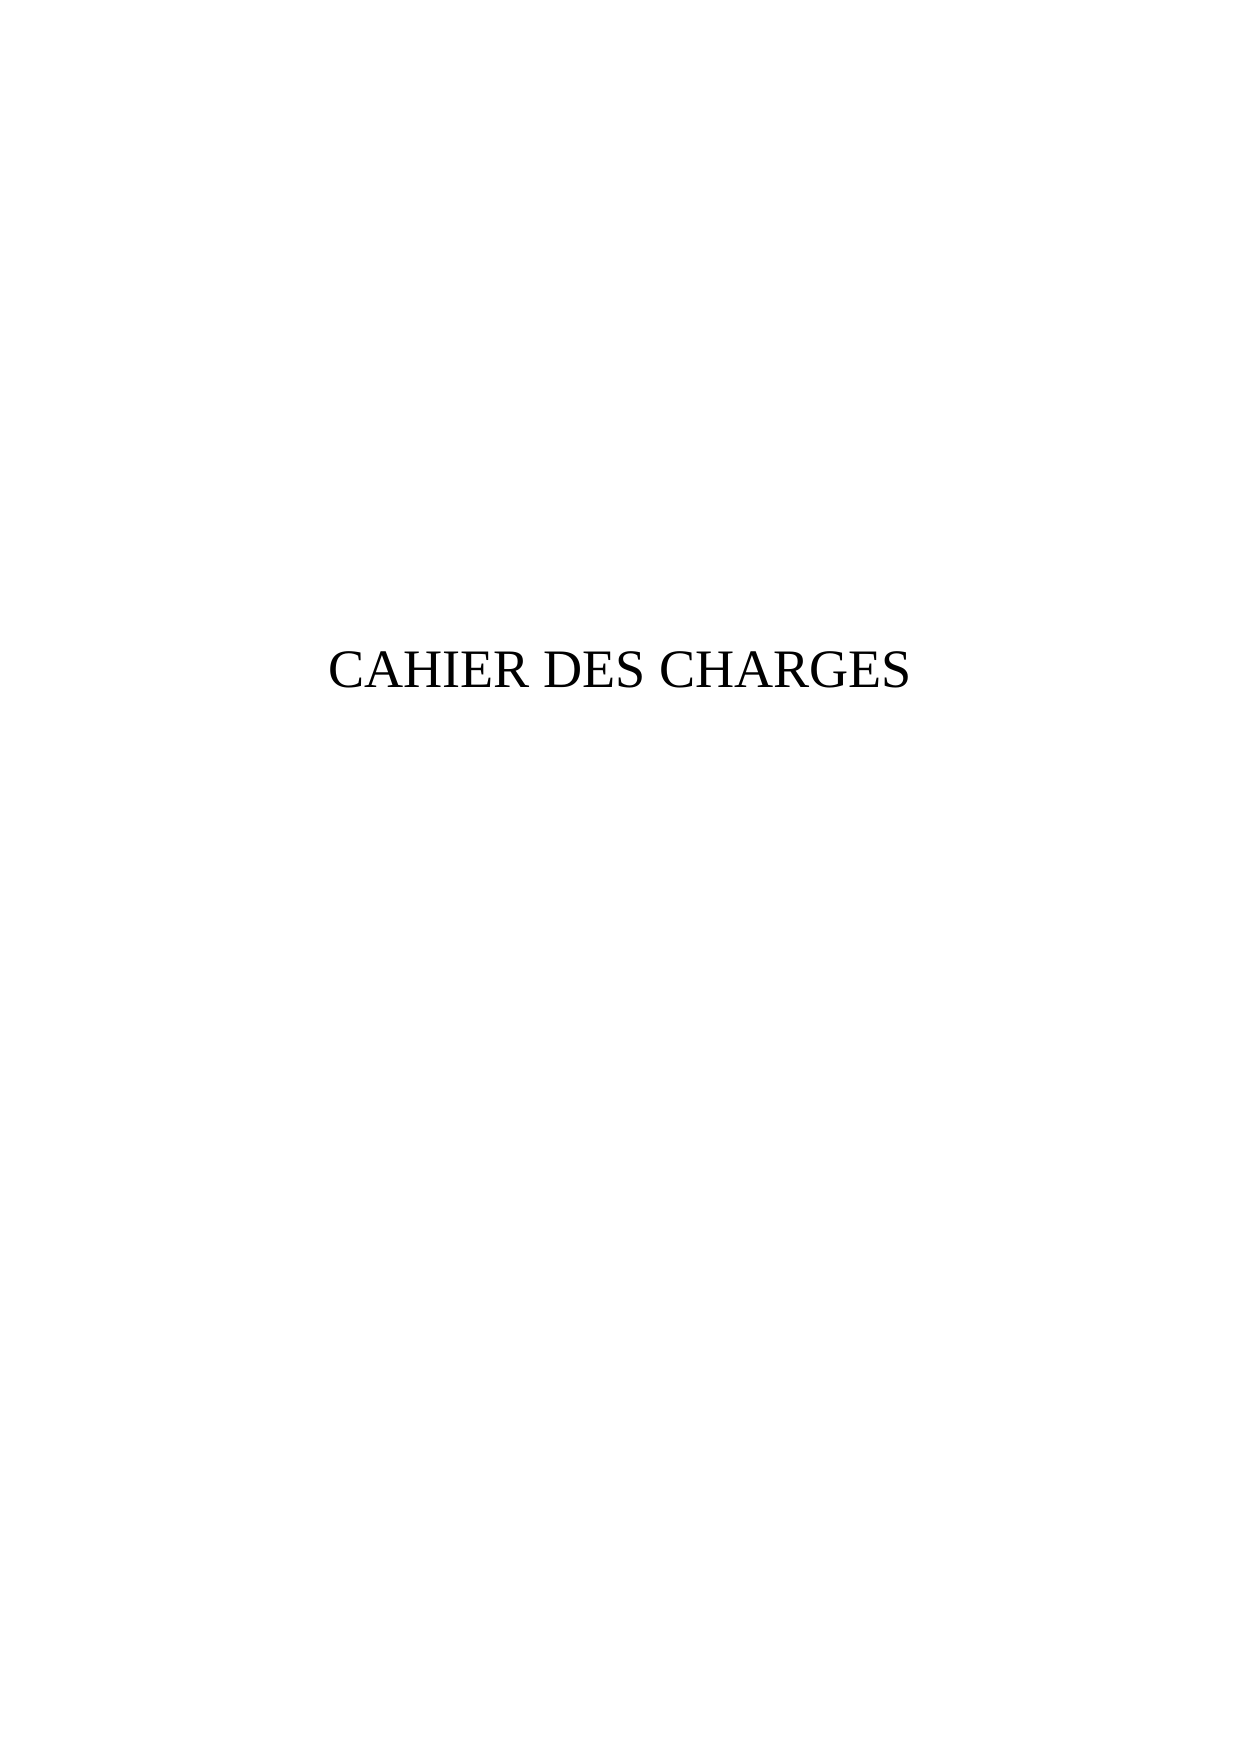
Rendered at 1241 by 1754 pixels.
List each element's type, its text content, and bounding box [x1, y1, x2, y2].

subtitle CAHIER DES CHARGES [148, 637, 1092, 699]
